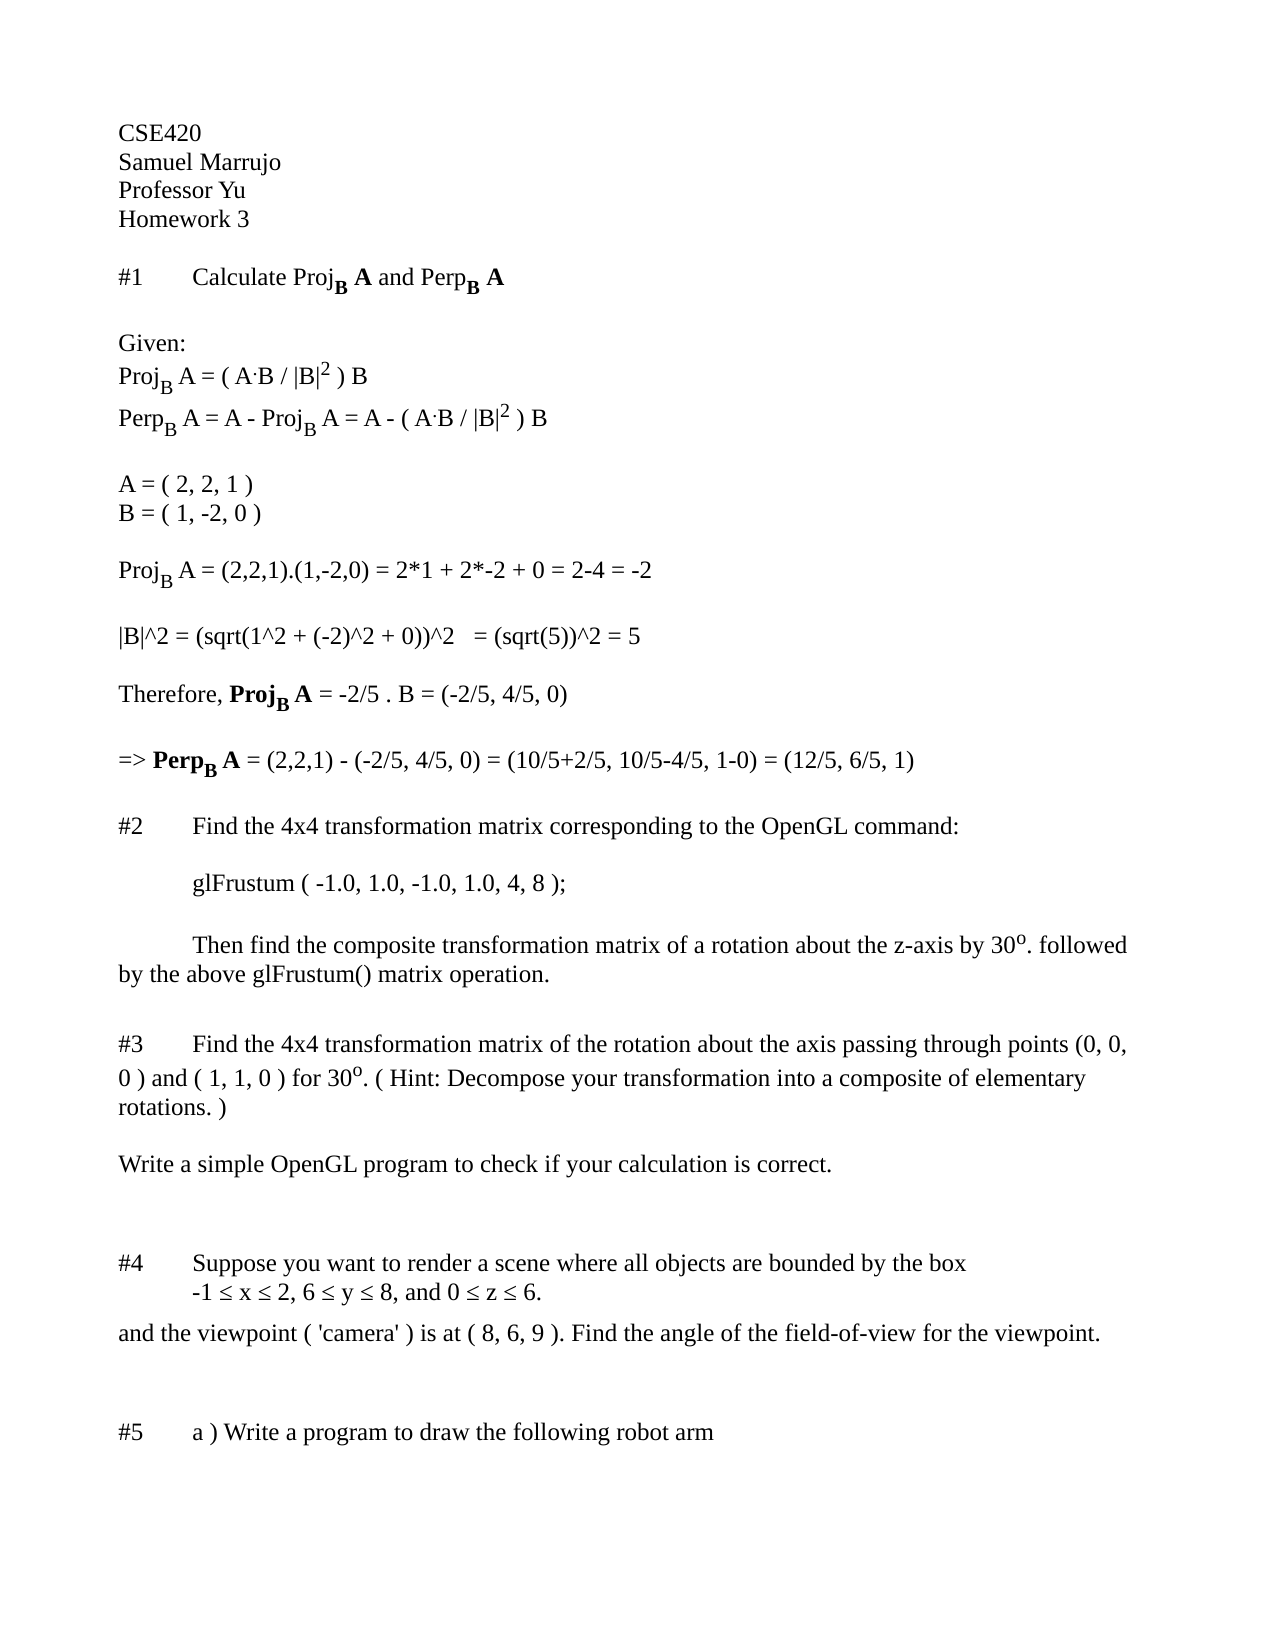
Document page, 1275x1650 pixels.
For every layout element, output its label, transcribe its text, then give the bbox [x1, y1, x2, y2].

text #2 Find the 4x4 transformation matrix corresponding to the OpenGL command: [118, 811, 1157, 839]
text |B|^2 = (sqrt(1^2 + (-2)^2 + 0))^2 = (sqrt(5))^2 = 5 [118, 621, 1157, 650]
text and the viewpoint ( 'camera' ) is at ( 8, 6, 9 ). Find the angle of the field-of-view for the viewpoint. [118, 1318, 1157, 1347]
text PerpB A = A - ProjB A = A - ( A.B / |B|2 ) B [118, 398, 1157, 441]
text CSE420 [118, 118, 1157, 147]
text A = ( 2, 2, 1 ) [118, 469, 1157, 498]
text B = ( 1, -2, 0 ) [118, 498, 1157, 527]
text Homework 3 [118, 204, 1157, 233]
text #1 Calculate ProjB A and PerpB A [118, 262, 1157, 299]
text Professor Yu [118, 176, 1157, 204]
text Then find the composite transformation matrix of a rotation about the z-axis by 30o. followed by the above glFrustum() matrix operation. [118, 926, 1157, 988]
text Write a simple OpenGL program to check if your calculation is correct. [118, 1149, 1157, 1178]
text #5 a ) Write a program to draw the following robot arm [118, 1417, 1157, 1445]
text ProjB A = (2,2,1).(1,-2,0) = 2*1 + 2*-2 + 0 = 2-4 = -2 [118, 556, 1157, 593]
text glFrustum ( -1.0, 1.0, -1.0, 1.0, 4, 8 ); [118, 868, 1157, 897]
text Therefore, ProjB A = -2/5 . B = (-2/5, 4/5, 0) [118, 679, 1157, 716]
text #4 Suppose you want to render a scene where all objects are bounded by the box [118, 1248, 1157, 1277]
text ProjB A = ( A.B / |B|2 ) B [118, 357, 1157, 398]
text Samuel Marrujo [118, 147, 1157, 176]
text Given: [118, 328, 1157, 357]
text => PerpB A = (2,2,1) - (-2/5, 4/5, 0) = (10/5+2/5, 10/5-4/5, 1-0) = (12/5, 6/5, 1) [118, 745, 1157, 782]
list -1 ≤ x ≤ 2, 6 ≤ y ≤ 8, and 0 ≤ z ≤ 6. [162, 1277, 1157, 1305]
text #3 Find the 4x4 transformation matrix of the rotation about the axis passing through points (0, 0, 0 ) and ( 1, 1, 0 ) for 30o. ( Hint: Decompose your transformation into a composite of elementary rotations. ) [118, 1029, 1157, 1120]
